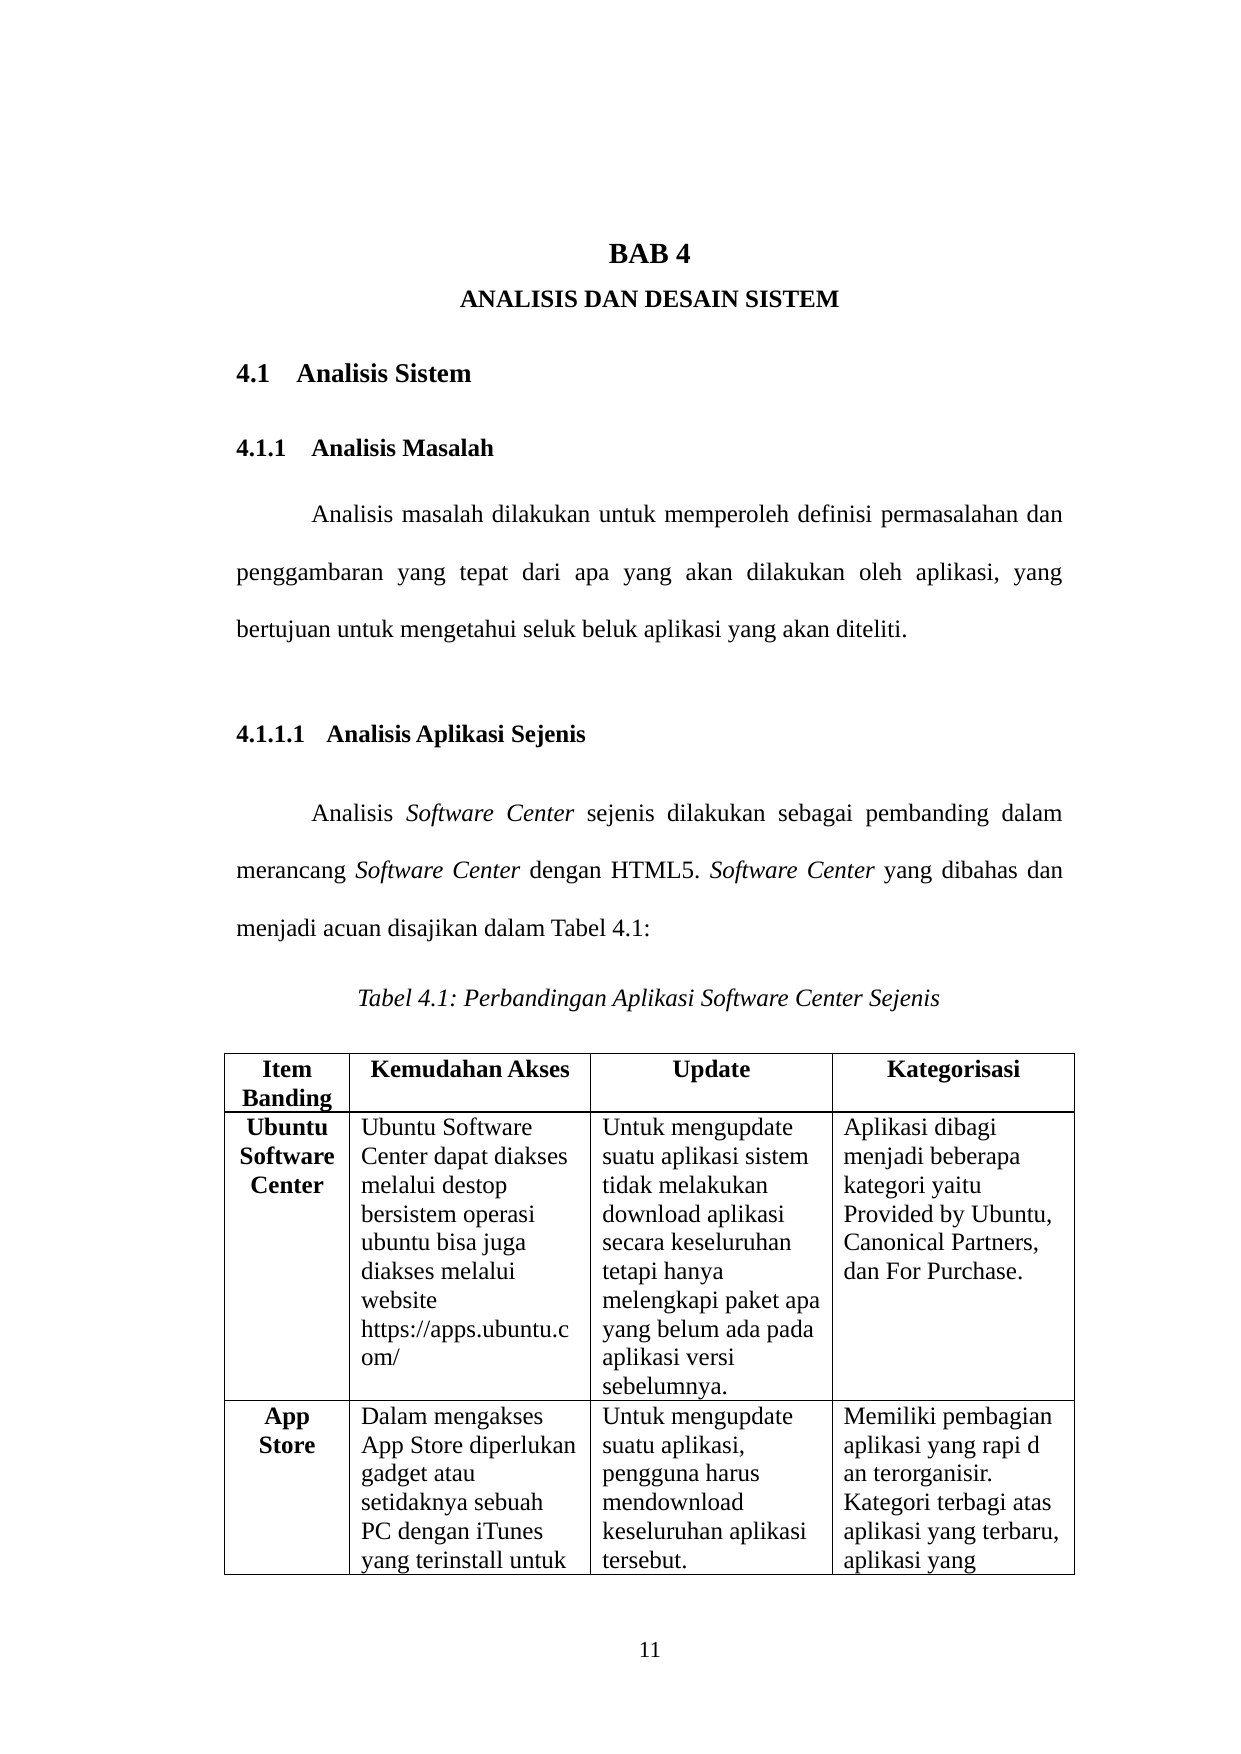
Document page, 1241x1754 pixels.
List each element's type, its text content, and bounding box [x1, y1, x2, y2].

table_cell Untuk mengupdate suatu aplikasi, pengguna harus mendownload keseluruhan aplikasi tersebut. [591, 1401, 832, 1573]
subtitle Analisis dan Desain Sistem [236, 236, 1063, 313]
table_cell Dalam mengakses App Store diperlukan gadget atau setidaknya sebuah PC dengan iTunes yang terinstall untuk [350, 1401, 590, 1573]
text Tabel 4.1: Perbandingan Aplikasi Software Center Sejenis [236, 983, 1063, 1012]
table_cell Memiliki pembagian aplikasi yang rapi d an terorganisir. Kategori terbagi atas aplikasi yang terbaru, aplikasi yang [833, 1401, 1074, 1573]
table_header Kemudahan Akses [350, 1054, 590, 1111]
table_cell Aplikasi dibagi menjadi beberapa kategori yaitu Provided by Ubuntu, Canonical Partners, dan For Purchase. [833, 1113, 1074, 1400]
table_cell App Store [225, 1401, 349, 1573]
text Analisis masalah dilakukan untuk memperoleh definisi permasalahan dan penggambaran yang tepat dari apa yang akan dilakukan oleh aplikasi, yang bertujuan untuk mengetahui seluk beluk aplikasi yang akan diteliti. [236, 499, 1063, 643]
subtitle Analisis Sistem [236, 357, 1063, 388]
table_cell Untuk mengupdate suatu aplikasi sistem tidak melakukan download aplikasi secara keseluruhan tetapi hanya melengkapi paket apa yang belum ada pada aplikasi versi sebelumnya. [591, 1113, 832, 1400]
table_header Kategorisasi [833, 1054, 1074, 1111]
subtitle Analisis Masalah [236, 433, 1063, 462]
table_header Update [591, 1054, 832, 1111]
table_cell Ubuntu Software Center [225, 1113, 349, 1400]
text Analisis Software Center sejenis dilakukan sebagai pembanding dalam merancang Software Center dengan HTML5. Software Center yang dibahas dan menjadi acuan disajikan dalam Tabel 4.1: [236, 798, 1063, 942]
subtitle Analisis Aplikasi Sejenis [236, 719, 1063, 748]
table_header Item Banding [225, 1054, 349, 1111]
table_cell Ubuntu Software Center dapat diakses melalui destop bersistem operasi ubuntu bisa juga diakses melalui website https://apps.ubuntu.com/ [350, 1113, 590, 1400]
